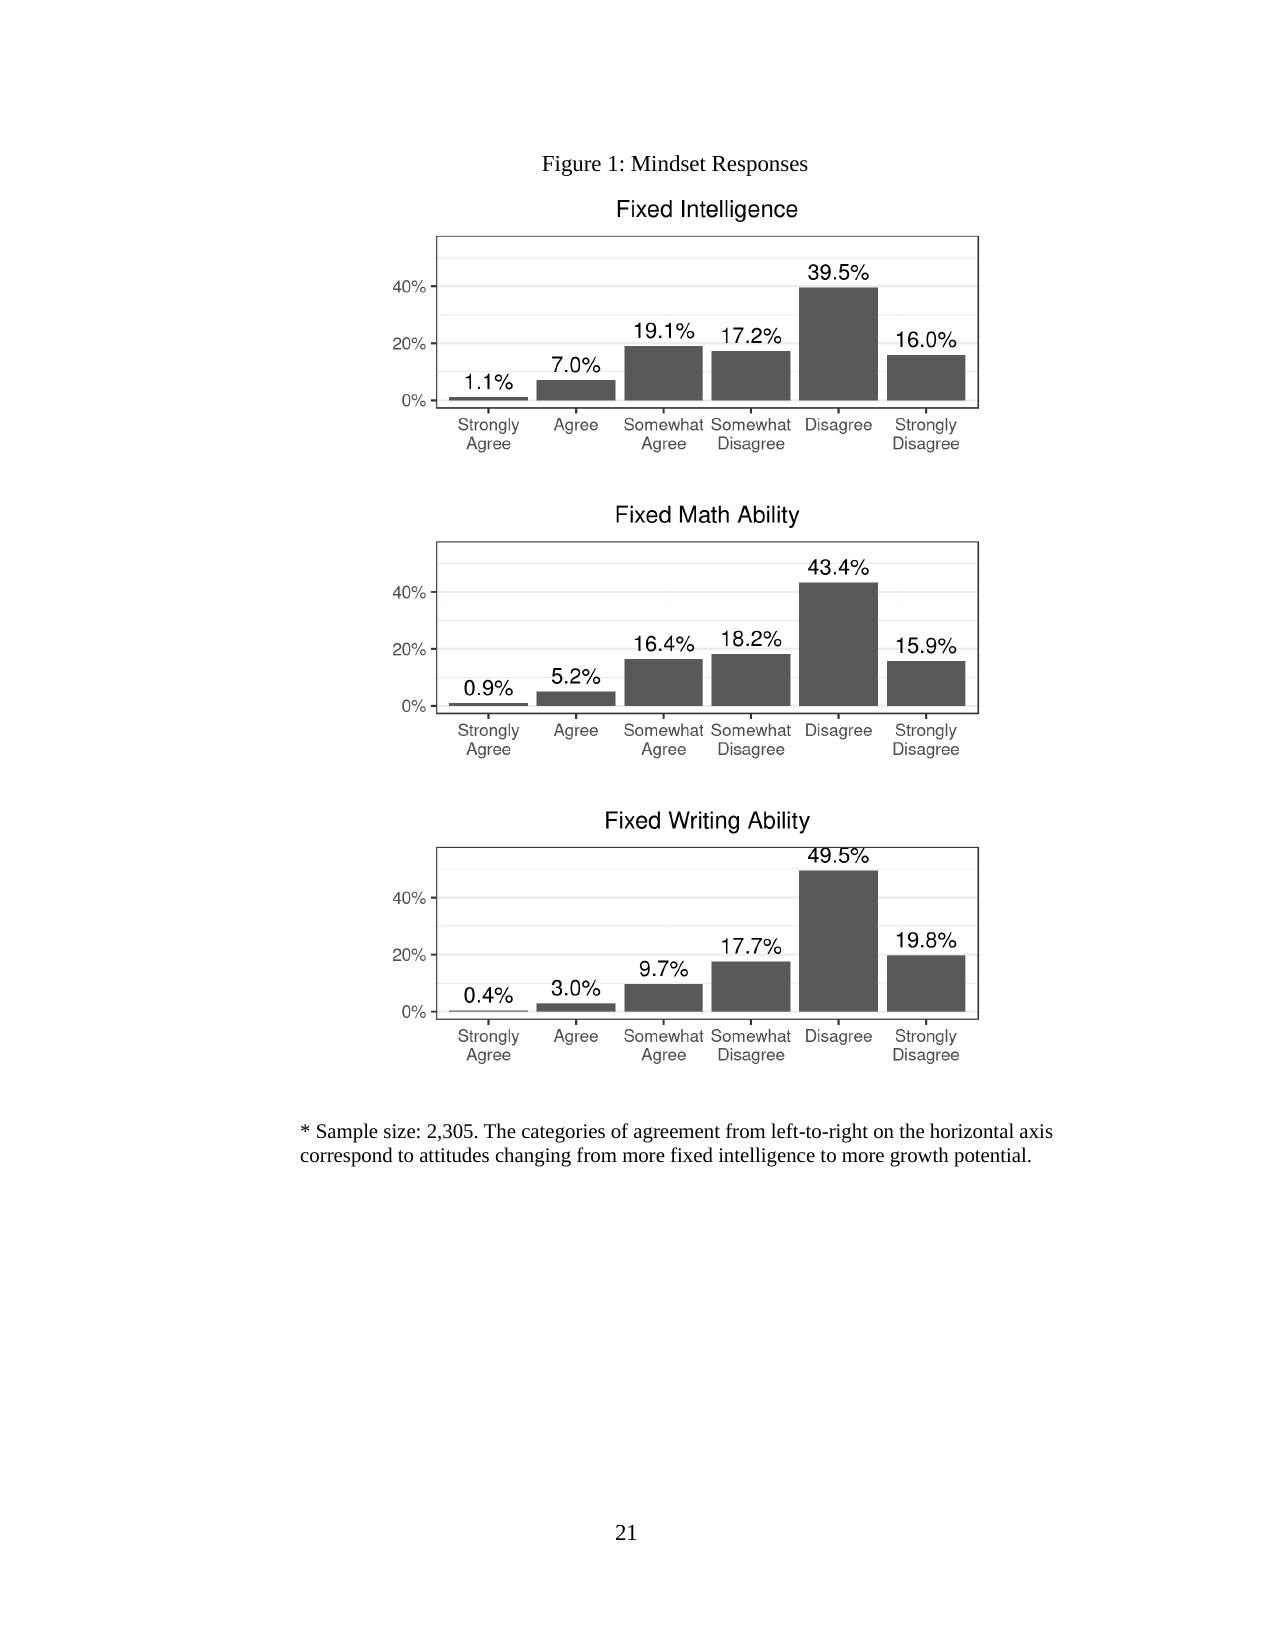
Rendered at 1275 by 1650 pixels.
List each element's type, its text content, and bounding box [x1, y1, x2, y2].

text * Sample size: 2,305. The categories of agreement from left-to-right on the horizontal axis correspond to attitudes changing from more fixed intelligence to more growth potential. [300, 1118, 1125, 1167]
picture [355, 189, 989, 1106]
text Figure 1: Mindset Responses [150, 150, 1125, 176]
